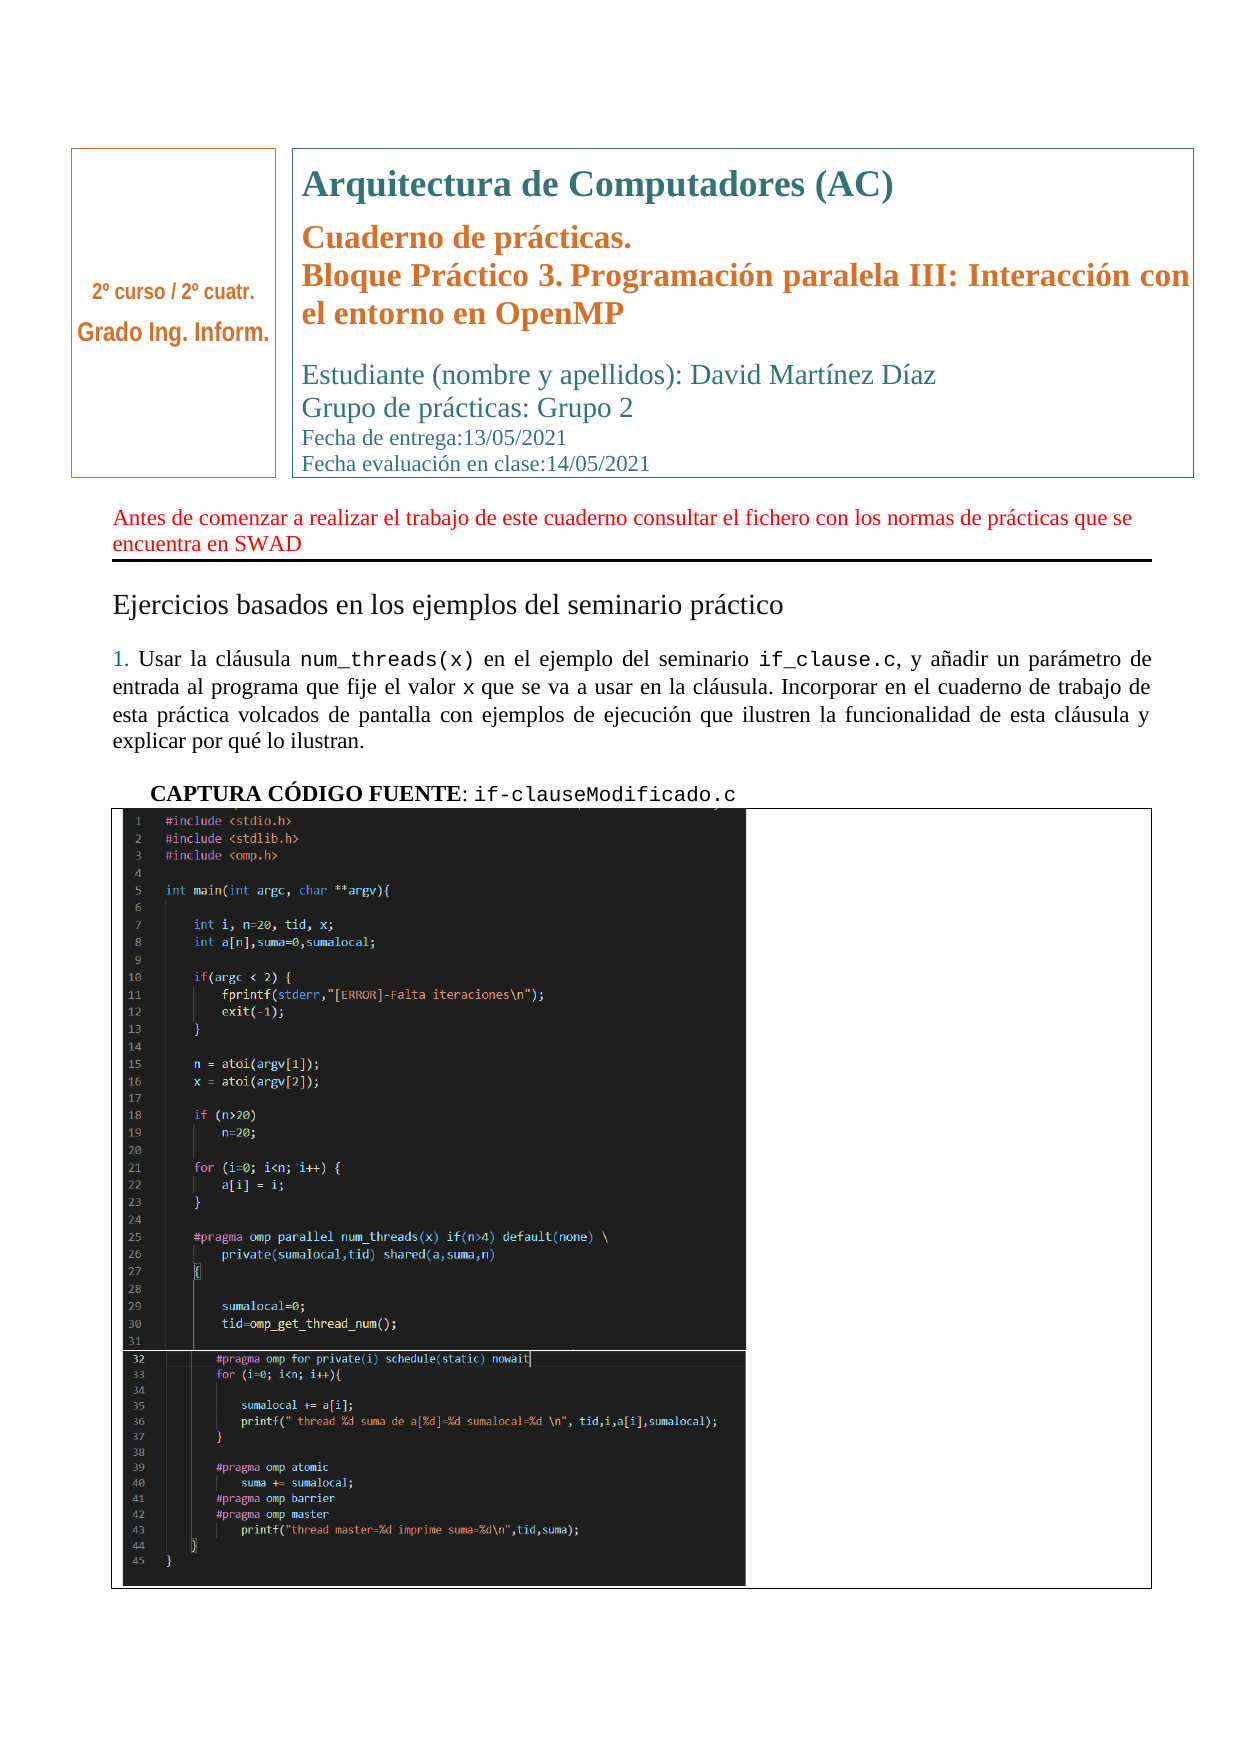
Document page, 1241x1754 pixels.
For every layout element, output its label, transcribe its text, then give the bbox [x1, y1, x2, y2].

table_header [112, 809, 1151, 1588]
subtitle Ejercicios basados en los ejemplos del seminario práctico [112, 587, 1152, 621]
text Antes de comenzar a realizar el trabajo de este cuaderno consultar el fichero con los normas de prácticas que se encuentra en SWAD [112, 504, 1152, 559]
table_header [276, 148, 292, 477]
table_header Arquitectura de Computadores (AC) Cuaderno de prácticas. Bloque Práctico 3. Programación paralela III: Interacción con el entorno en OpenMP Estudiante (nombre y apellidos): David Martínez Díaz Grupo de prácticas: Grupo 2 Fecha de entrega:13/05/2021 Fecha evaluación en clase:14/05/2021 [293, 149, 1193, 477]
text CAPTURA CÓDIGO FUENTE: if-clauseModificado.c [150, 780, 1152, 807]
table_header 2º curso / 2º cuatr. Grado Ing. Inform. [72, 149, 275, 477]
list 1. Usar la cláusula num_threads(x) en el ejemplo del seminario if_clause.c, y añadir un parámetro de entrada al programa que fije el valor x que se va a usar en la cláusula. Incorporar en el cuaderno de trabajo de esta práctica volcados de pantalla con ejemplos de ejecución que ilustren la funcionalidad de esta cláusula y explicar por qué lo ilustran. [112, 646, 1152, 753]
